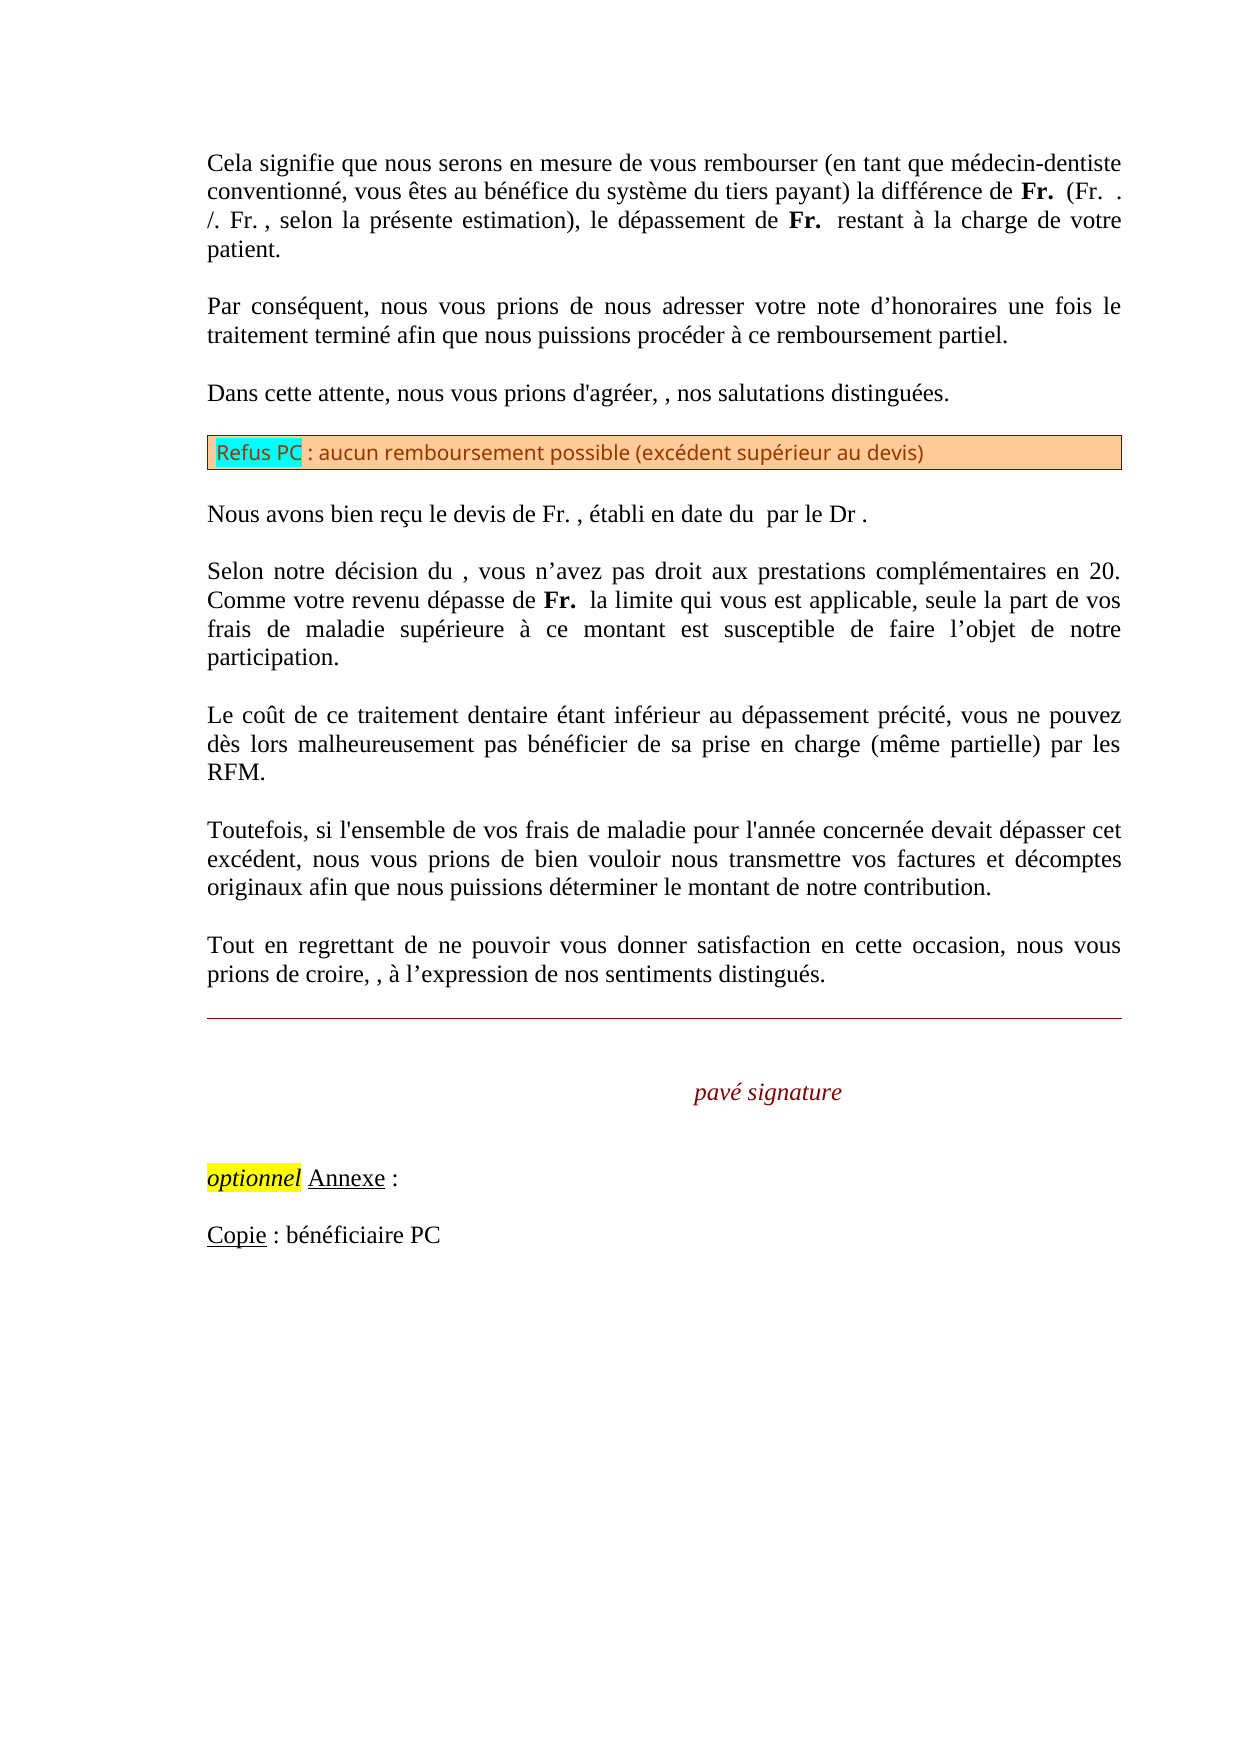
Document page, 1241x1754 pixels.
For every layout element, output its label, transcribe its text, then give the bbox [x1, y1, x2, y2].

text Copie : bénéficiaire PC [207, 1221, 1122, 1249]
text Cela signifie que nous serons en mesure de vous rembourser (en tant que médecin-dentiste conventionné, vous êtes au bénéfice du système du tiers payant) la différence de Fr. (Fr. ./. Fr. , selon la présente estimation), le dépassement de Fr. restant à la charge de votre patient. [207, 148, 1122, 263]
text Le coût de ce traitement dentaire étant inférieur au dépassement précité, vous ne pouvez dès lors malheureusement pas bénéficier de sa prise en charge (même partielle) par les RFM. [207, 700, 1122, 786]
text Nous avons bien reçu le devis de Fr. , établi en date du par le Dr . [207, 499, 1122, 527]
text pavé signature [207, 1077, 1122, 1106]
text Toutefois, si l'ensemble de vos frais de maladie pour l'année concernée devait dépasser cet excédent, nous vous prions de bien vouloir nous transmettre vos factures et décomptes originaux afin que nous puissions déterminer le montant de notre contribution. [207, 815, 1122, 901]
text Selon notre décision du , vous n’avez pas droit aux prestations complémentaires en 20. Comme votre revenu dépasse de Fr. la limite qui vous est applicable, seule la part de vos frais de maladie supérieure à ce montant est susceptible de faire l’objet de notre participation. [207, 556, 1122, 671]
text Refus PC : aucun remboursement possible (excédent supérieur au devis) [208, 436, 1121, 469]
text Tout en regrettant de ne pouvoir vous donner satisfaction en cette occasion, nous vous prions de croire, , à l’expression de nos sentiments distingués. [207, 930, 1122, 987]
text optionnel Annexe : [207, 1163, 1122, 1192]
text Dans cette attente, nous vous prions d'agréer, , nos salutations distinguées. [207, 378, 1122, 406]
text Par conséquent, nous vous prions de nous adresser votre note d’honoraires une fois le traitement terminé afin que nous puissions procéder à ce remboursement partiel. [207, 291, 1122, 349]
